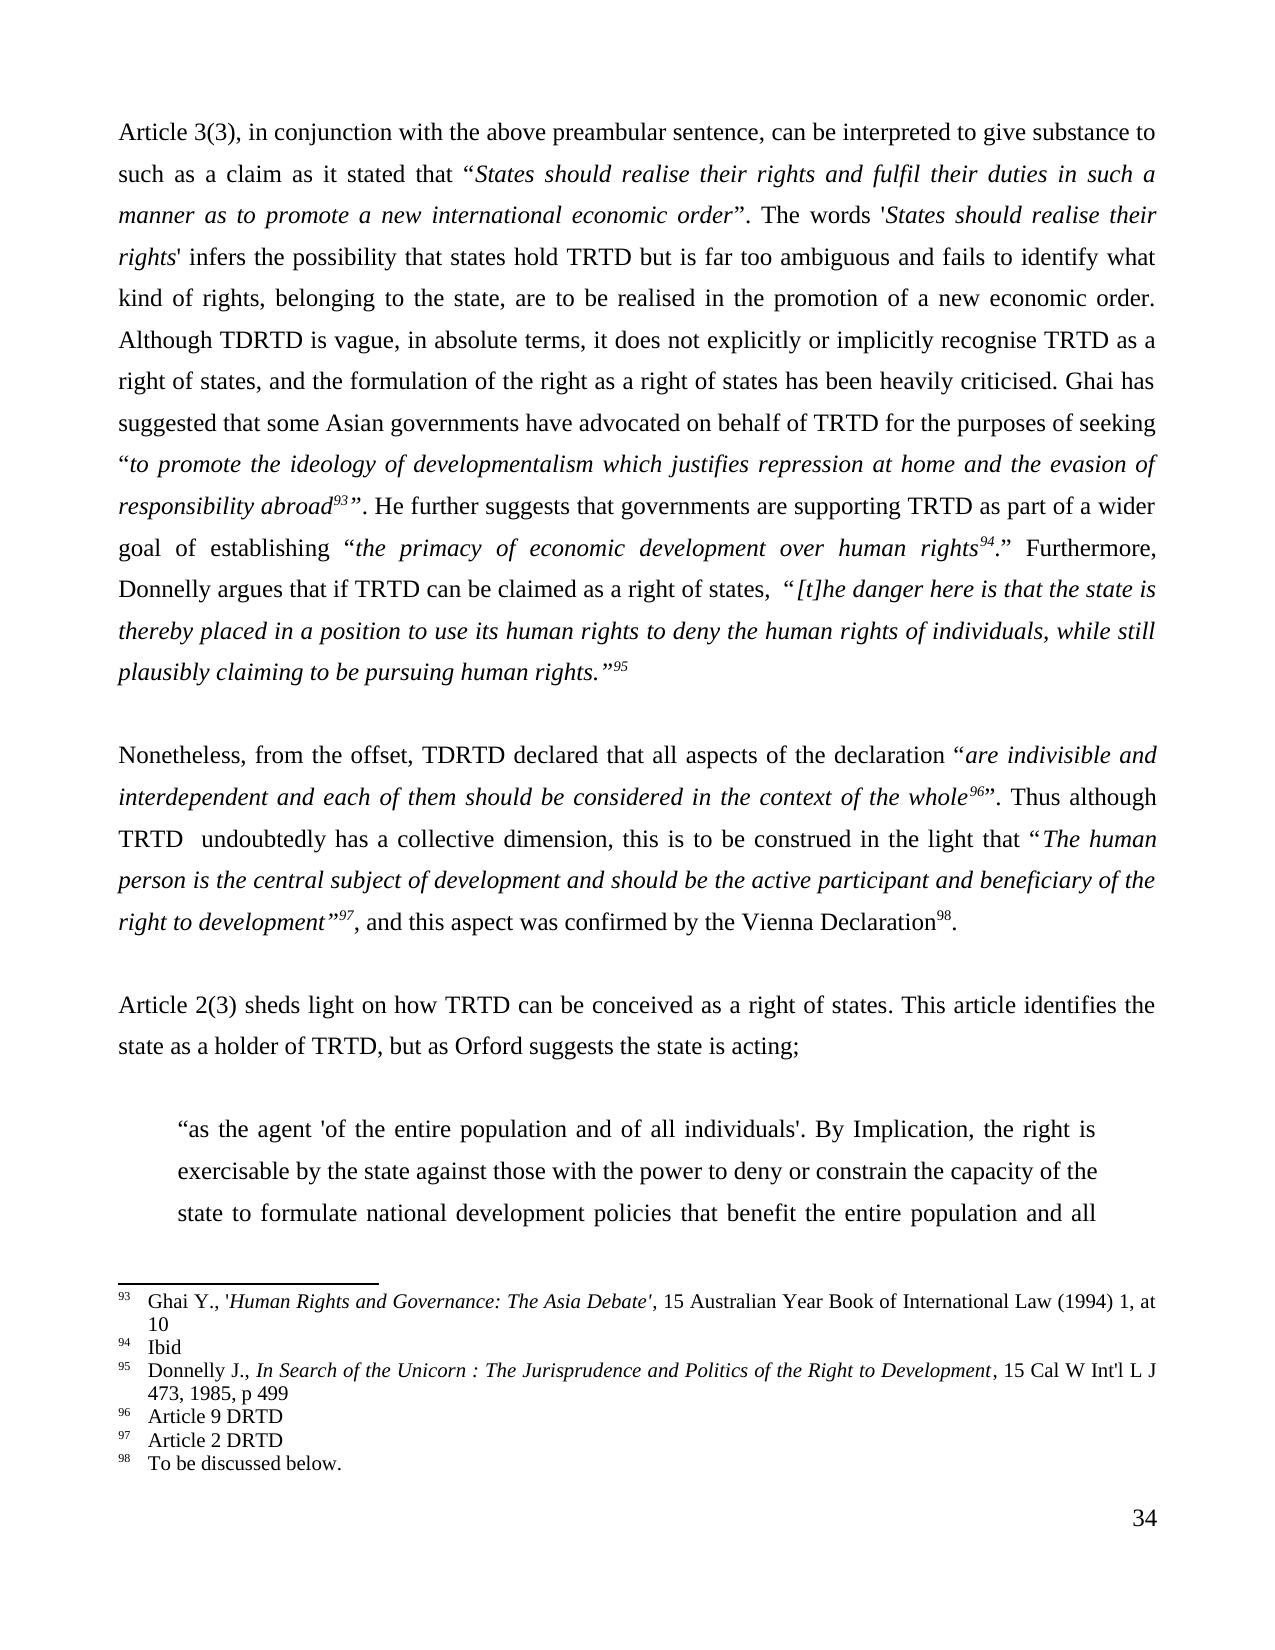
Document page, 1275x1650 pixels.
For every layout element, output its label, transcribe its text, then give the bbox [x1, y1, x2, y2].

text Nonetheless, from the offset, TDRTD declared that all aspects of the declaration “are indivisible and interdependent and each of them should be considered in the context of the whole”. Thus although TRTD undoubtedly has a collective dimension, this is to be construed in the light that “The human person is the central subject of development and should be the active participant and beneficiary of the right to development”, and this aspect was confirmed by the Vienna Declaration. [118, 742, 1157, 936]
text Article 2 DRTD [118, 1428, 1157, 1452]
text Article 2(3) sheds light on how TRTD can be conceived as a right of states. This article identifies the state as a holder of TRTD, but as Orford suggests the state is acting; [118, 991, 1157, 1060]
text Article 9 DRTD [118, 1405, 1157, 1428]
text Donnelly J., In Search of the Unicorn : The Jurisprudence and Politics of the Right to Development, 15 Cal W Int'l L J 473, 1985, p 499 [118, 1359, 1157, 1405]
text To be discussed below. [118, 1452, 1157, 1475]
text Ghai Y., 'Human Rights and Governance: The Asia Debate', 15 Australian Year Book of International Law (1994) 1, at 10 [118, 1290, 1157, 1336]
text “as the agent 'of the entire population and of all individuals'. By Implication, the right is exercisable by the state against those with the power to deny or constrain the capacity of the state to formulate national development policies that benefit the entire population and all [177, 1116, 1098, 1226]
text Ibid [118, 1336, 1157, 1359]
text Article 3(3), in conjunction with the above preambular sentence, can be interpreted to give substance to such as a claim as it stated that “States should realise their rights and fulfil their duties in such a manner as to promote a new international economic order”. The words 'States should realise their rights' infers the possibility that states hold TRTD but is far too ambiguous and fails to identify what kind of rights, belonging to the state, are to be realised in the promotion of a new economic order. Although TDRTD is vague, in absolute terms, it does not explicitly or implicitly recognise TRTD as a right of states, and the formulation of the right as a right of states has been heavily criticised. Ghai has suggested that some Asian governments have advocated on behalf of TRTD for the purposes of seeking “to promote the ideology of developmentalism which justifies repression at home and the evasion of responsibility abroad”. He further suggests that governments are supporting TRTD as part of a wider goal of establishing “the primacy of economic development over human rights.” Furthermore, Donnelly argues that if TRTD can be claimed as a right of states, “[t]he danger here is that the state is thereby placed in a position to use its human rights to deny the human rights of individuals, while still plausibly claiming to be pursuing human rights.” [118, 118, 1157, 686]
